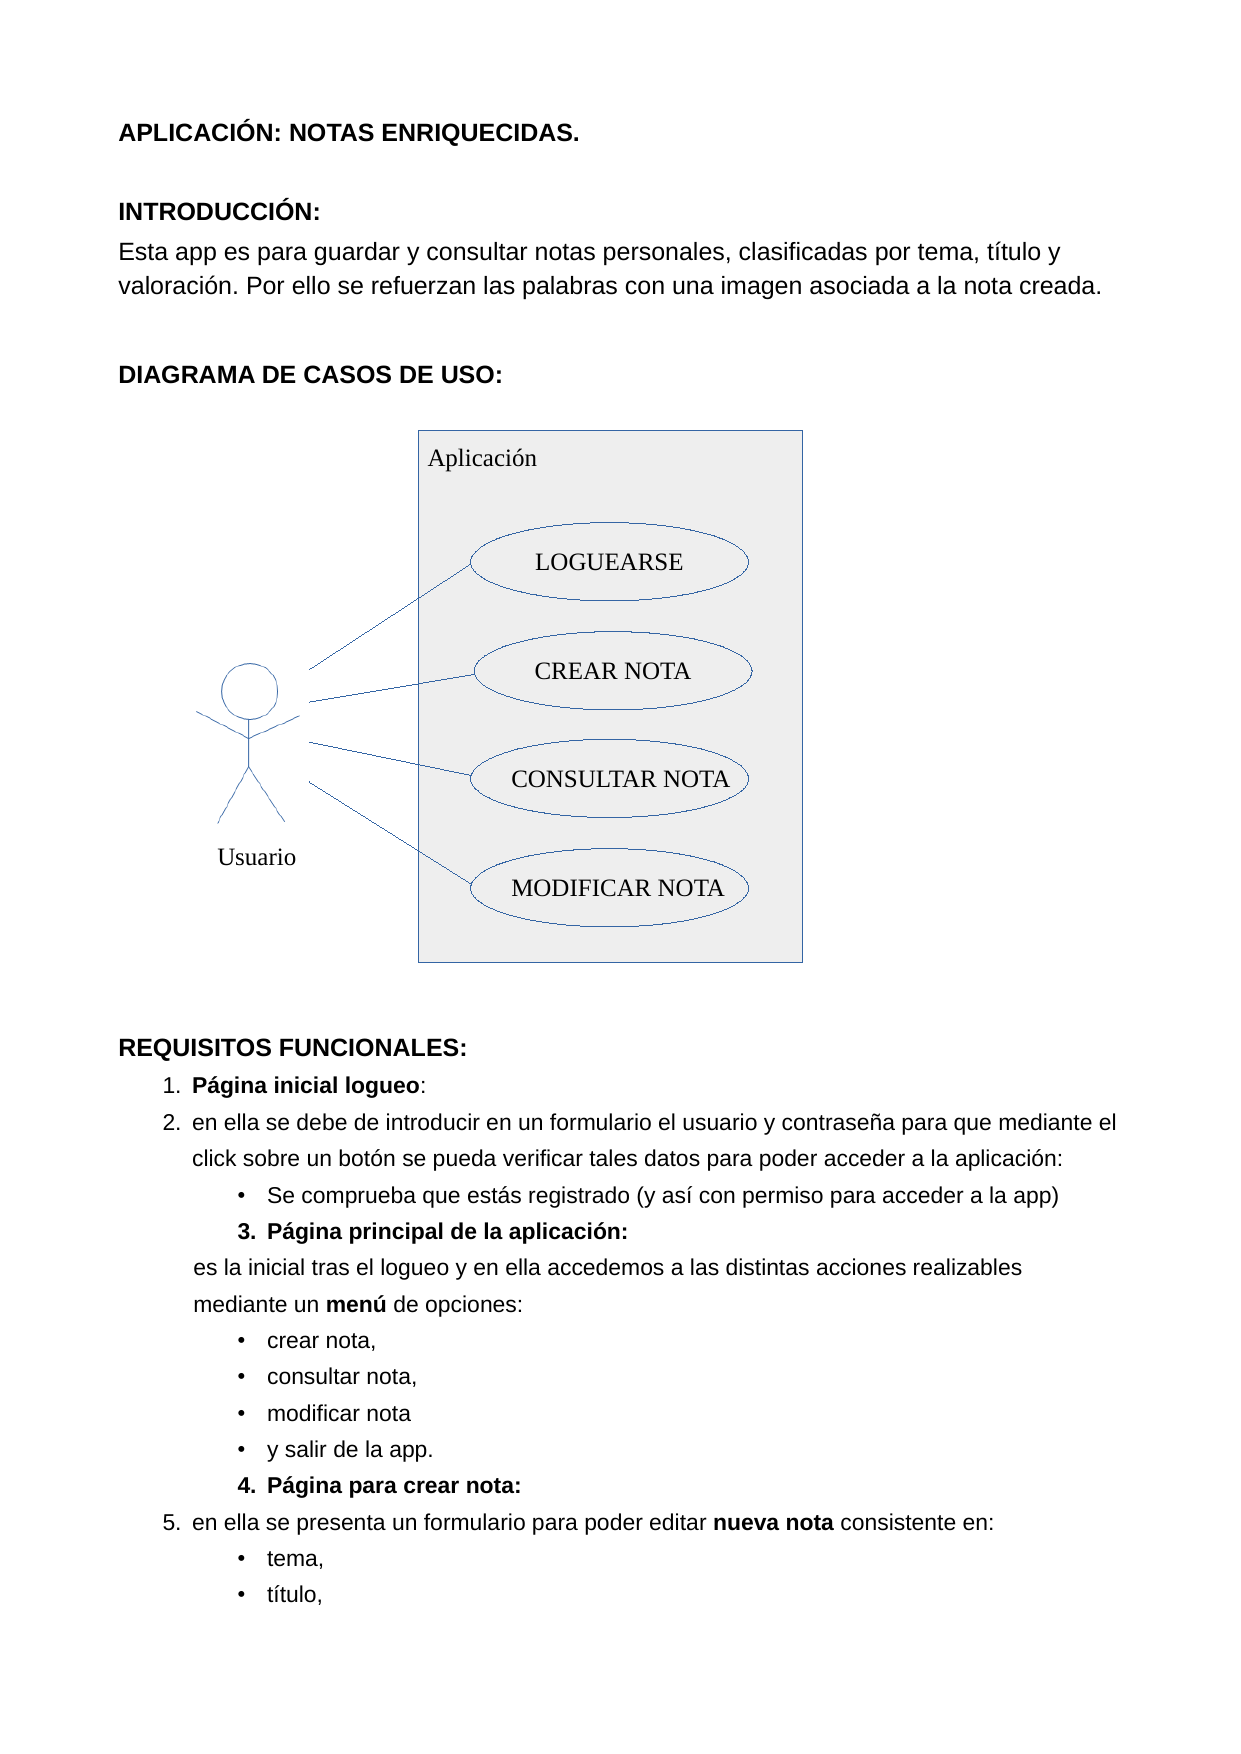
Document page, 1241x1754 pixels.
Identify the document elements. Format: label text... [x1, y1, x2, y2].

text es la inicial tras el logueo y en ella accedemos a las distintas acciones realizables mediante un menú de opciones: [193, 1254, 1122, 1317]
text REQUISITOS FUNCIONALES: [118, 1033, 1122, 1062]
list en ella se presenta un formulario para poder editar nueva nota consistente en: [162, 1509, 1122, 1535]
text Esta app es para guardar y consultar notas personales, clasificadas por tema, título y valoración. Por ello se refuerzan las palabras con una imagen asociada a la nota creada. [118, 237, 1122, 300]
text INTRODUCCIÓN: [118, 197, 1122, 226]
list y salir de la app. [237, 1436, 1122, 1462]
picture [186, 658, 310, 832]
list Página inicial logueo: [162, 1072, 1122, 1099]
list Se comprueba que estás registrado (y así con permiso para acceder a la app) [237, 1182, 1122, 1208]
list tema, [237, 1545, 1122, 1571]
text DIAGRAMA DE CASOS DE USO: [118, 360, 1122, 389]
list en ella se debe de introducir en un formulario el usuario y contraseña para que mediante el click sobre un botón se pueda verificar tales datos para poder acceder a la aplicación: [162, 1109, 1122, 1172]
list crear nota, [237, 1327, 1122, 1353]
list modificar nota [237, 1400, 1122, 1426]
list consultar nota, [237, 1363, 1122, 1390]
list Página para crear nota: [237, 1472, 1122, 1499]
text APLICACIÓN: NOTAS ENRIQUECIDAS. [118, 118, 1122, 147]
list Página principal de la aplicación: [237, 1218, 1122, 1244]
list título, [237, 1581, 1122, 1608]
